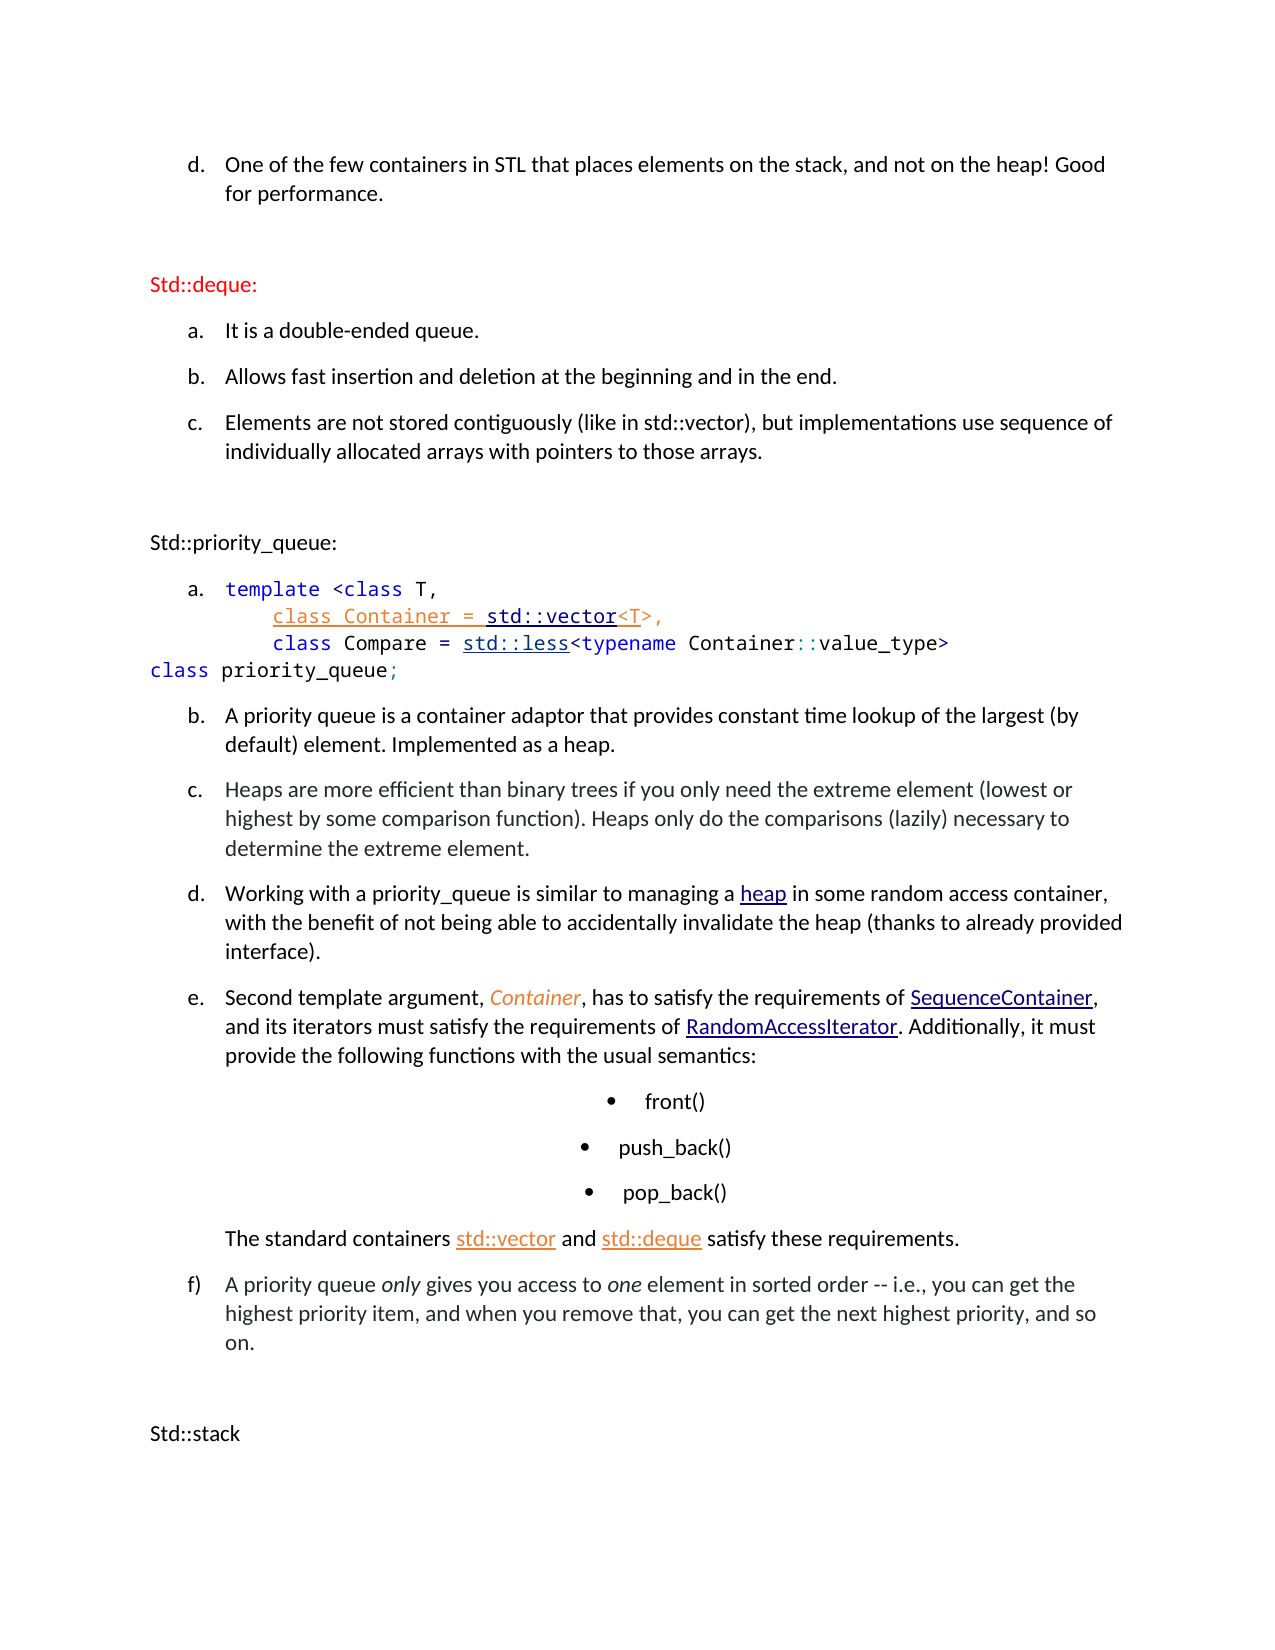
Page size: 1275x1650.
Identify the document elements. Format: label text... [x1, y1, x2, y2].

list Second template argument, Container, has to satisfy the requirements of SequenceContainer, and its iterators must satisfy the requirements of RandomAccessIterator. Additionally, it must provide the following functions with the usual semantics: [187, 983, 1125, 1069]
list Working with a priority_queue is similar to managing a heap in some random access container, with the benefit of not being able to accidentally invalidate the heap (thanks to already provided interface). [187, 879, 1125, 966]
list template <class T, class Container = std::vector<T>, class Compare = std::less<typename Container::value_type> [187, 574, 1125, 656]
list pop_back() [187, 1178, 1125, 1207]
text Std::stack [150, 1419, 1125, 1448]
list A priority queue is a container adaptor that provides constant time lookup of the largest (by default) element. Implemented as a heap. [187, 701, 1125, 758]
text The standard containers std::vector and std::deque satisfy these requirements. [187, 1224, 1125, 1252]
list A priority queue only gives you access to one element in sorted order -- i.e., you can get the highest priority item, and when you remove that, you can get the next highest priority, and so on. [187, 1270, 1125, 1356]
list Elements are not stored contiguously (like in std::vector), but implementations use sequence of individually allocated arrays with pointers to those arrays. [187, 408, 1125, 465]
list One of the few containers in STL that places elements on the stack, and not on the heap! Good for performance. [187, 150, 1125, 207]
list Allows fast insertion and deletion at the beginning and in the end. [187, 362, 1125, 390]
text Std::deque: [150, 271, 1125, 298]
list push_back() [187, 1133, 1125, 1161]
list Heaps are more efficient than binary trees if you only need the extreme element (lowest or highest by some comparison function). Heaps only do the comparisons (lazily) necessary to determine the extreme element. [187, 776, 1125, 862]
list It is a double-ended queue. [187, 316, 1125, 344]
text class priority_queue; [150, 656, 1125, 683]
list front() [187, 1087, 1125, 1115]
text Std::priority_queue: [150, 528, 1125, 556]
